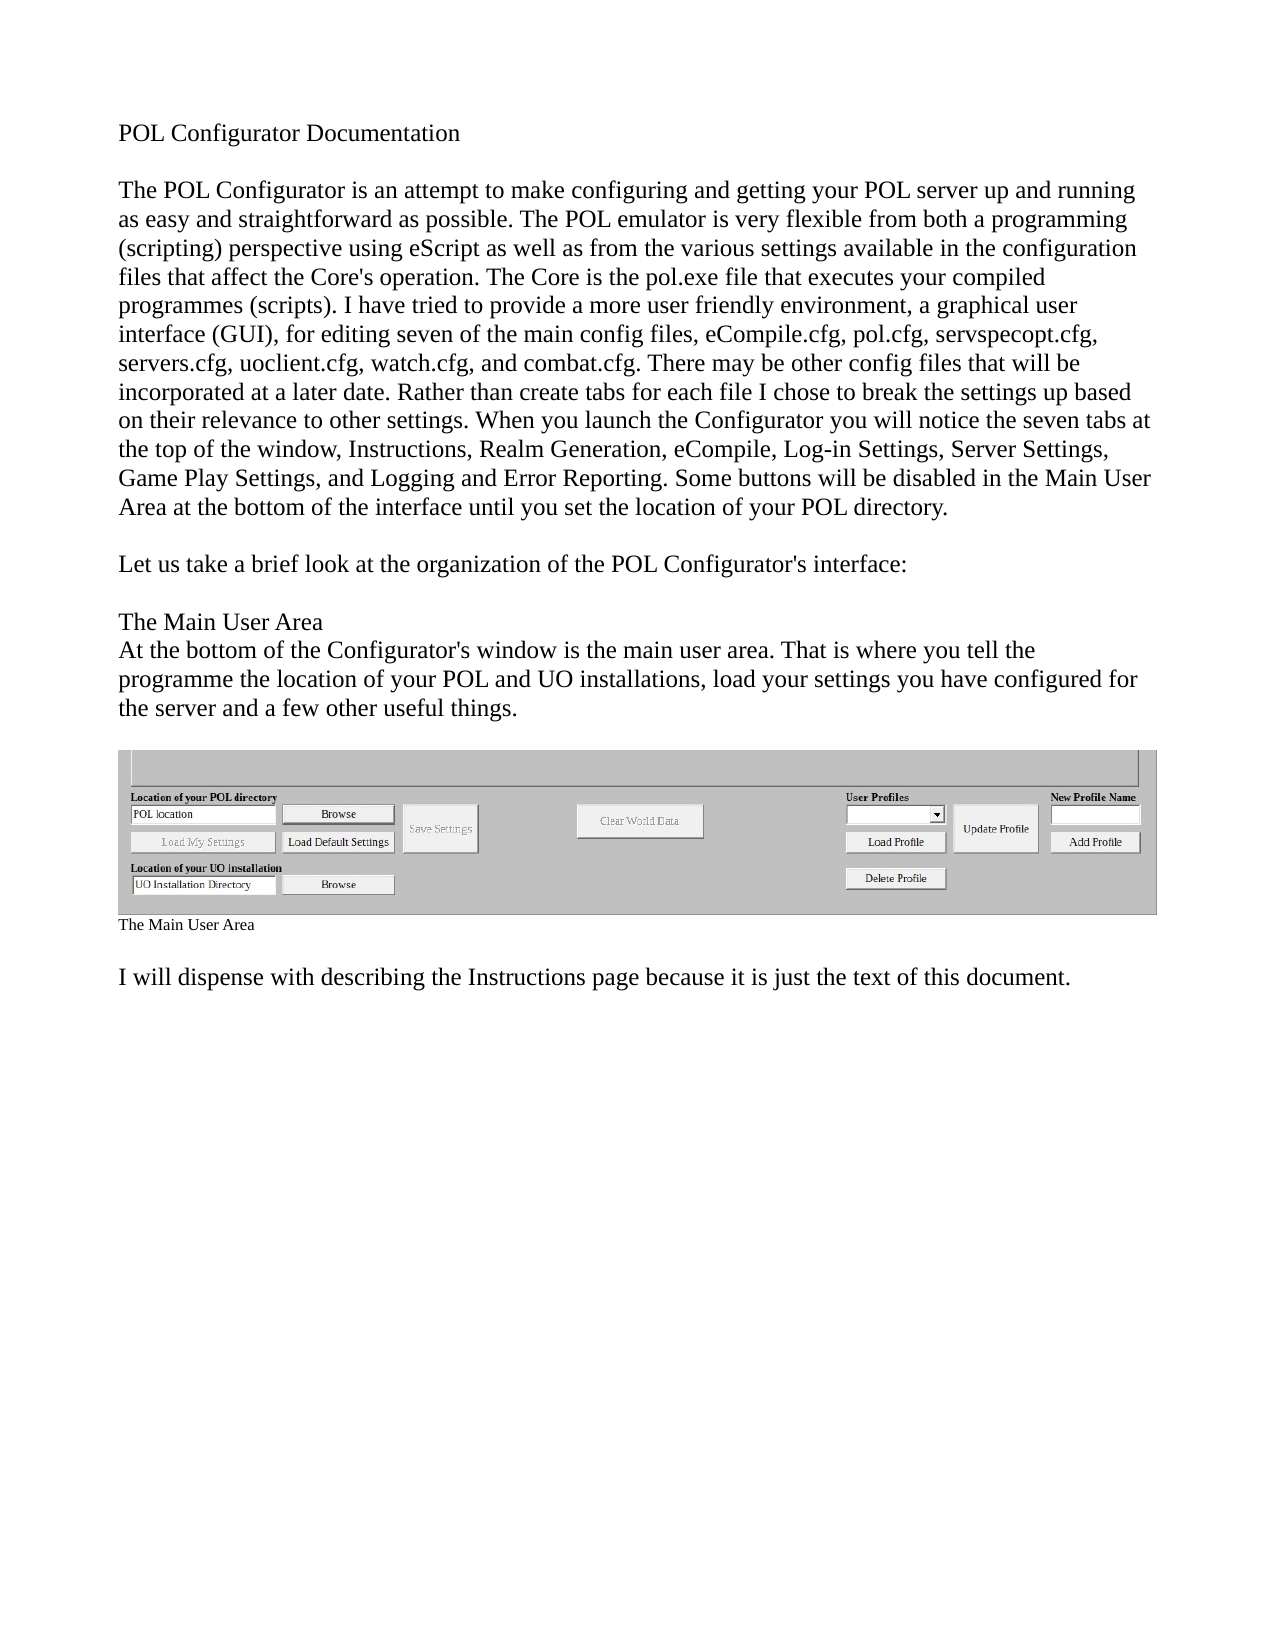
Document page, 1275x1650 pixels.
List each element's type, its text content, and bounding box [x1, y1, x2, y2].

text The Main User Area [118, 915, 1157, 934]
picture [118, 750, 1157, 915]
text I will dispense with describing the Instructions page because it is just the text of this document. [118, 962, 1157, 991]
text The POL Configurator is an attempt to make configuring and getting your POL server up and running as easy and straightforward as possible. The POL emulator is very flexible from both a programming (scripting) perspective using eScript as well as from the various settings available in the configuration files that affect the Core's operation. The Core is the pol.exe file that executes your compiled programmes (scripts). I have tried to provide a more user friendly environment, a graphical user interface (GUI), for editing seven of the main config files, eCompile.cfg, pol.cfg, servspecopt.cfg, servers.cfg, uoclient.cfg, watch.cfg, and combat.cfg. There may be other config files that will be incorporated at a later date. Rather than create tabs for each file I chose to break the settings up based on their relevance to other settings. When you launch the Configurator you will notice the seven tabs at the top of the window, Instructions, Realm Generation, eCompile, Log-in Settings, Server Settings, Game Play Settings, and Logging and Error Reporting. Some buttons will be disabled in the Main User Area at the bottom of the interface until you set the location of your POL directory. [118, 176, 1157, 521]
text POL Configurator Documentation [118, 118, 1157, 147]
text At the bottom of the Configurator's window is the main user area. That is where you tell the programme the location of your POL and UO installations, load your settings you have configured for the server and a few other useful things. [118, 636, 1157, 722]
text The Main User Area [118, 607, 1157, 636]
text Let us take a brief look at the organization of the POL Configurator's interface: [118, 549, 1157, 578]
